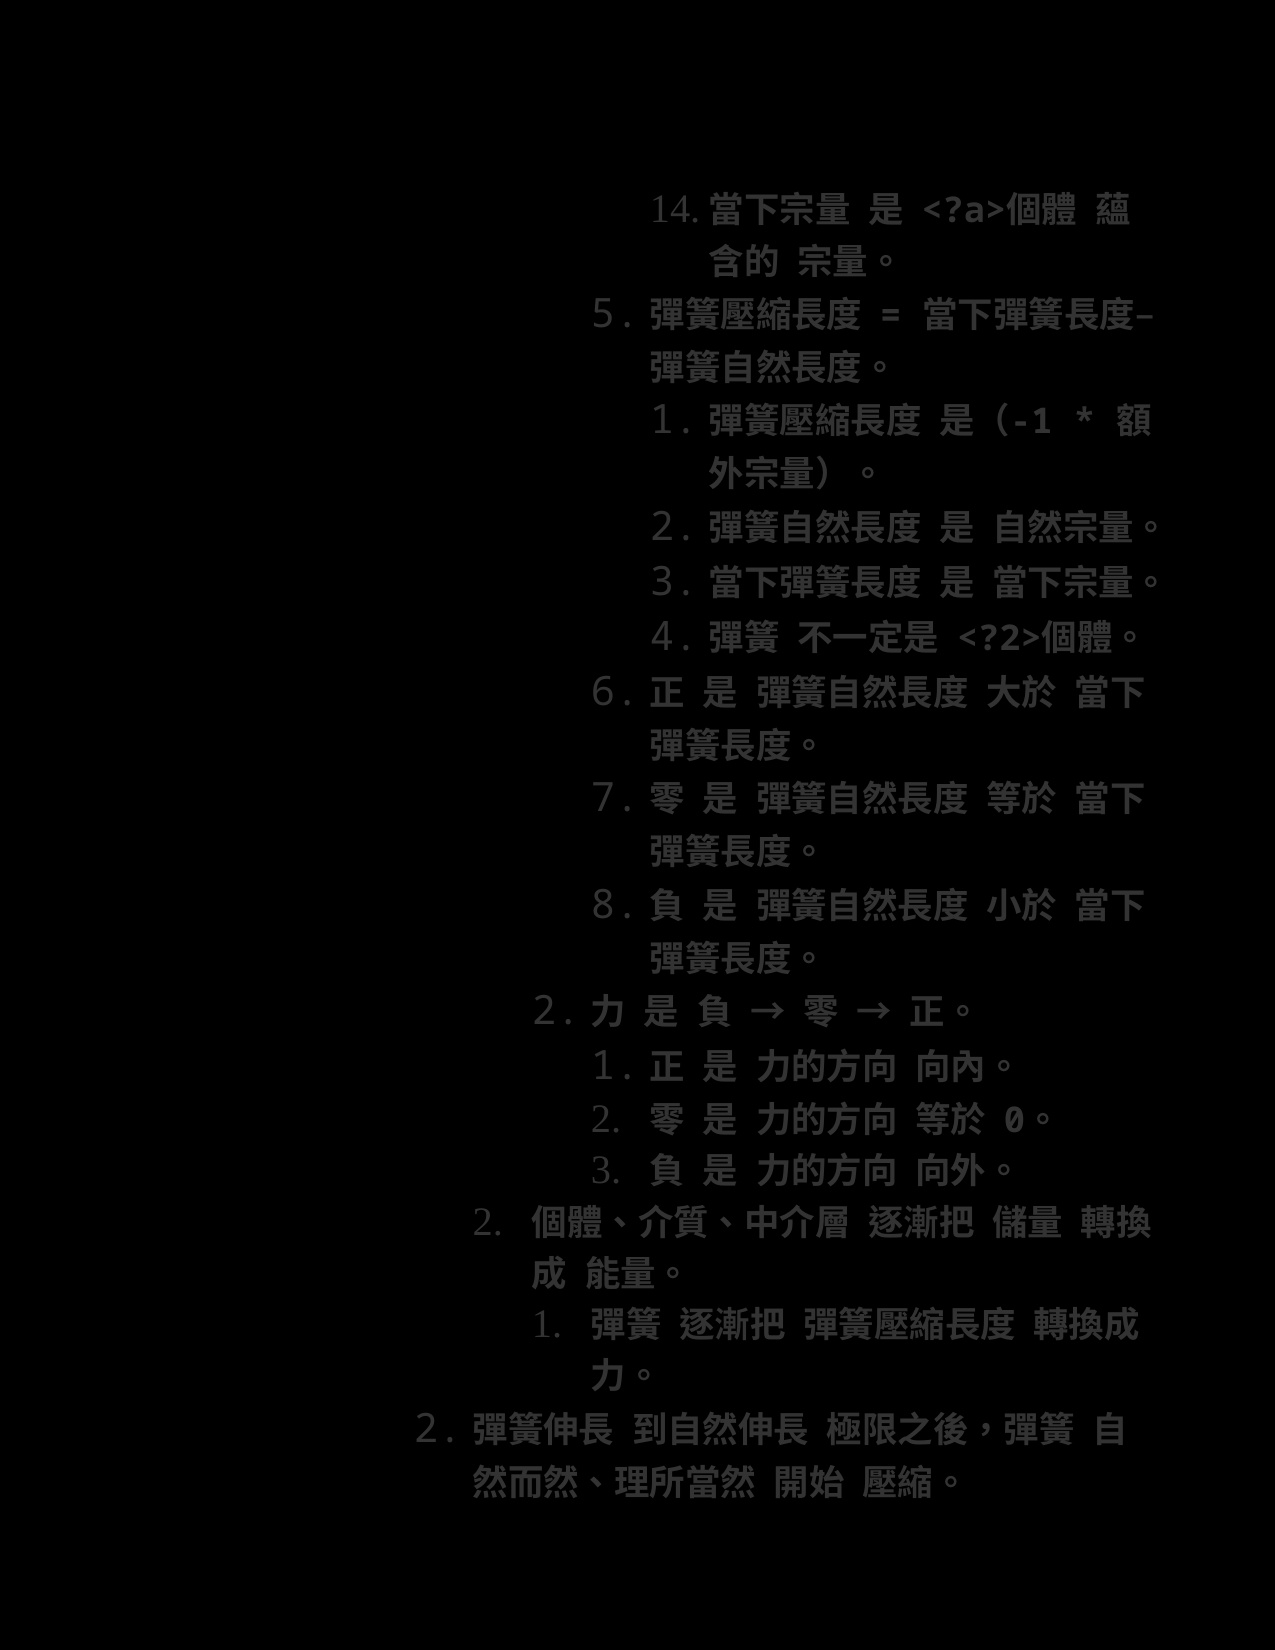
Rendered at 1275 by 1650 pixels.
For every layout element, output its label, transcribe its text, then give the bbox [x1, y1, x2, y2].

list 彈簧壓縮長度 = 當下彈簧長度–彈簧自然長度。 [591, 284, 1157, 391]
list 負 是 彈簧自然長度 小於 當下彈簧長度。 [591, 875, 1157, 981]
list 彈簧自然長度 是 自然宗量。 [649, 497, 1157, 552]
list 零 是 力的方向 等於 0。 [591, 1092, 1157, 1143]
list 零 是 彈簧自然長度 等於 當下彈簧長度。 [591, 769, 1157, 875]
list 正 是 彈簧自然長度 大於 當下彈簧長度。 [591, 662, 1157, 769]
list 彈簧 逐漸把 彈簧壓縮長度 轉換成 力。 [532, 1297, 1157, 1399]
list 彈簧 不一定是 <?2>個體。 [649, 607, 1157, 662]
list 當下宗量 是 <?a>個體 蘊含的 宗量。 [649, 182, 1157, 284]
list 彈簧伸長 到自然伸長 極限之後，彈簧 自然而然、理所當然 開始 壓縮。 [413, 1399, 1157, 1506]
list 當下彈簧長度 是 當下宗量。 [649, 552, 1157, 607]
list 負 是 力的方向 向外。 [591, 1143, 1157, 1194]
list 力 是 負 → 零 → 正。 [532, 981, 1157, 1036]
list 正 是 力的方向 向內。 [591, 1036, 1157, 1092]
list 個體、介質、中介層 逐漸把 儲量 轉換成 能量。 [472, 1194, 1157, 1297]
list 彈簧壓縮長度 是（-1 * 額外宗量）。 [649, 391, 1157, 497]
